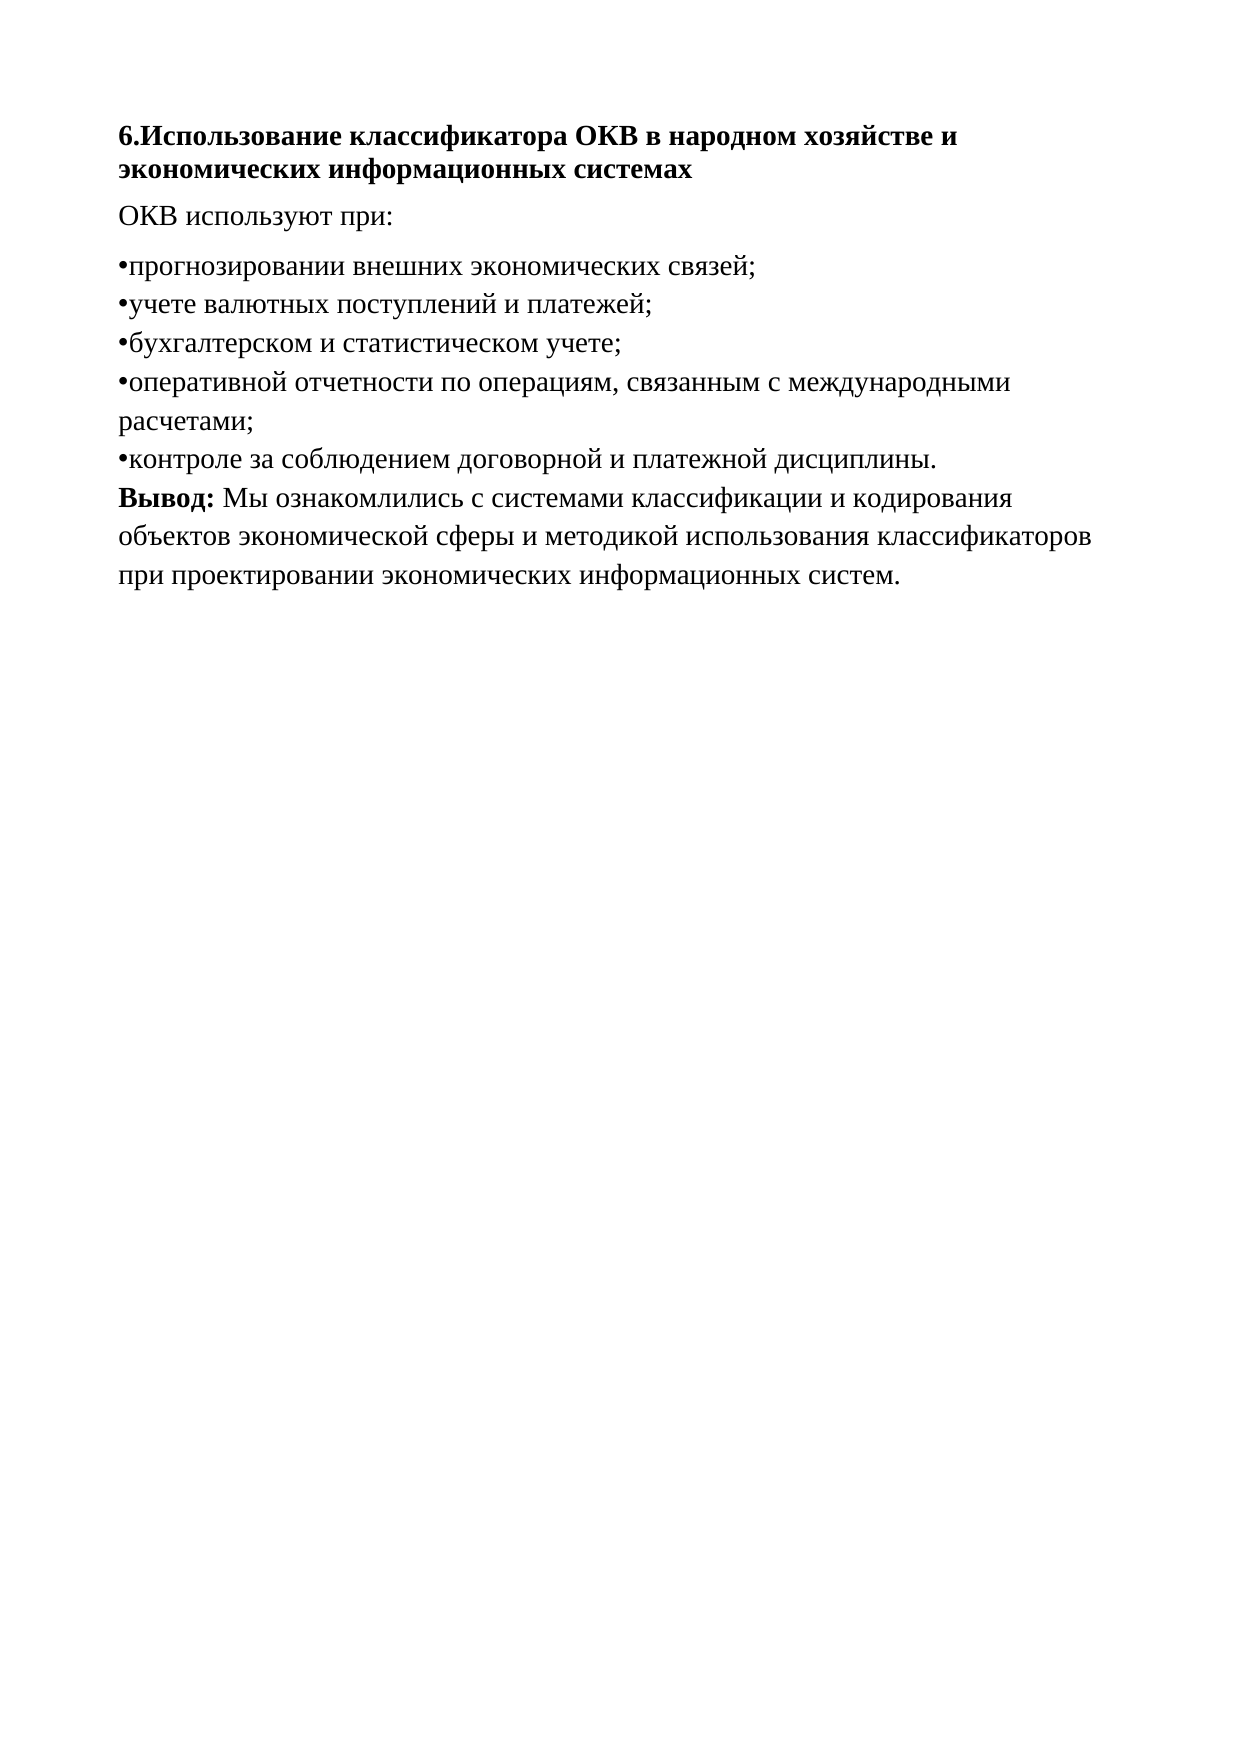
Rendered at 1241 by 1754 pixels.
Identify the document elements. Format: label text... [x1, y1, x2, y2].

text ОКВ используют при: [118, 198, 1122, 231]
list учете валютных поступлений и платежей; [118, 287, 1122, 320]
list бухгалтерском и статистическом учете; [118, 325, 1122, 359]
list контроле за соблюдением договорной и платежной дисциплины. [118, 441, 1122, 475]
list оперативной отчетности по операциям, связанным с международными расчетами; [118, 364, 1122, 436]
text Вывод: Мы ознакомлились с системами классификации и кодирования объектов экономической сферы и методикой использования классификаторов при проектировании экономических информационных систем. [118, 480, 1122, 590]
list прогнозировании внешних экономических связей; [118, 248, 1122, 282]
subtitle 6.Использование классификатора ОКВ в народном хозяйстве и экономических информационных системах [118, 118, 1122, 185]
